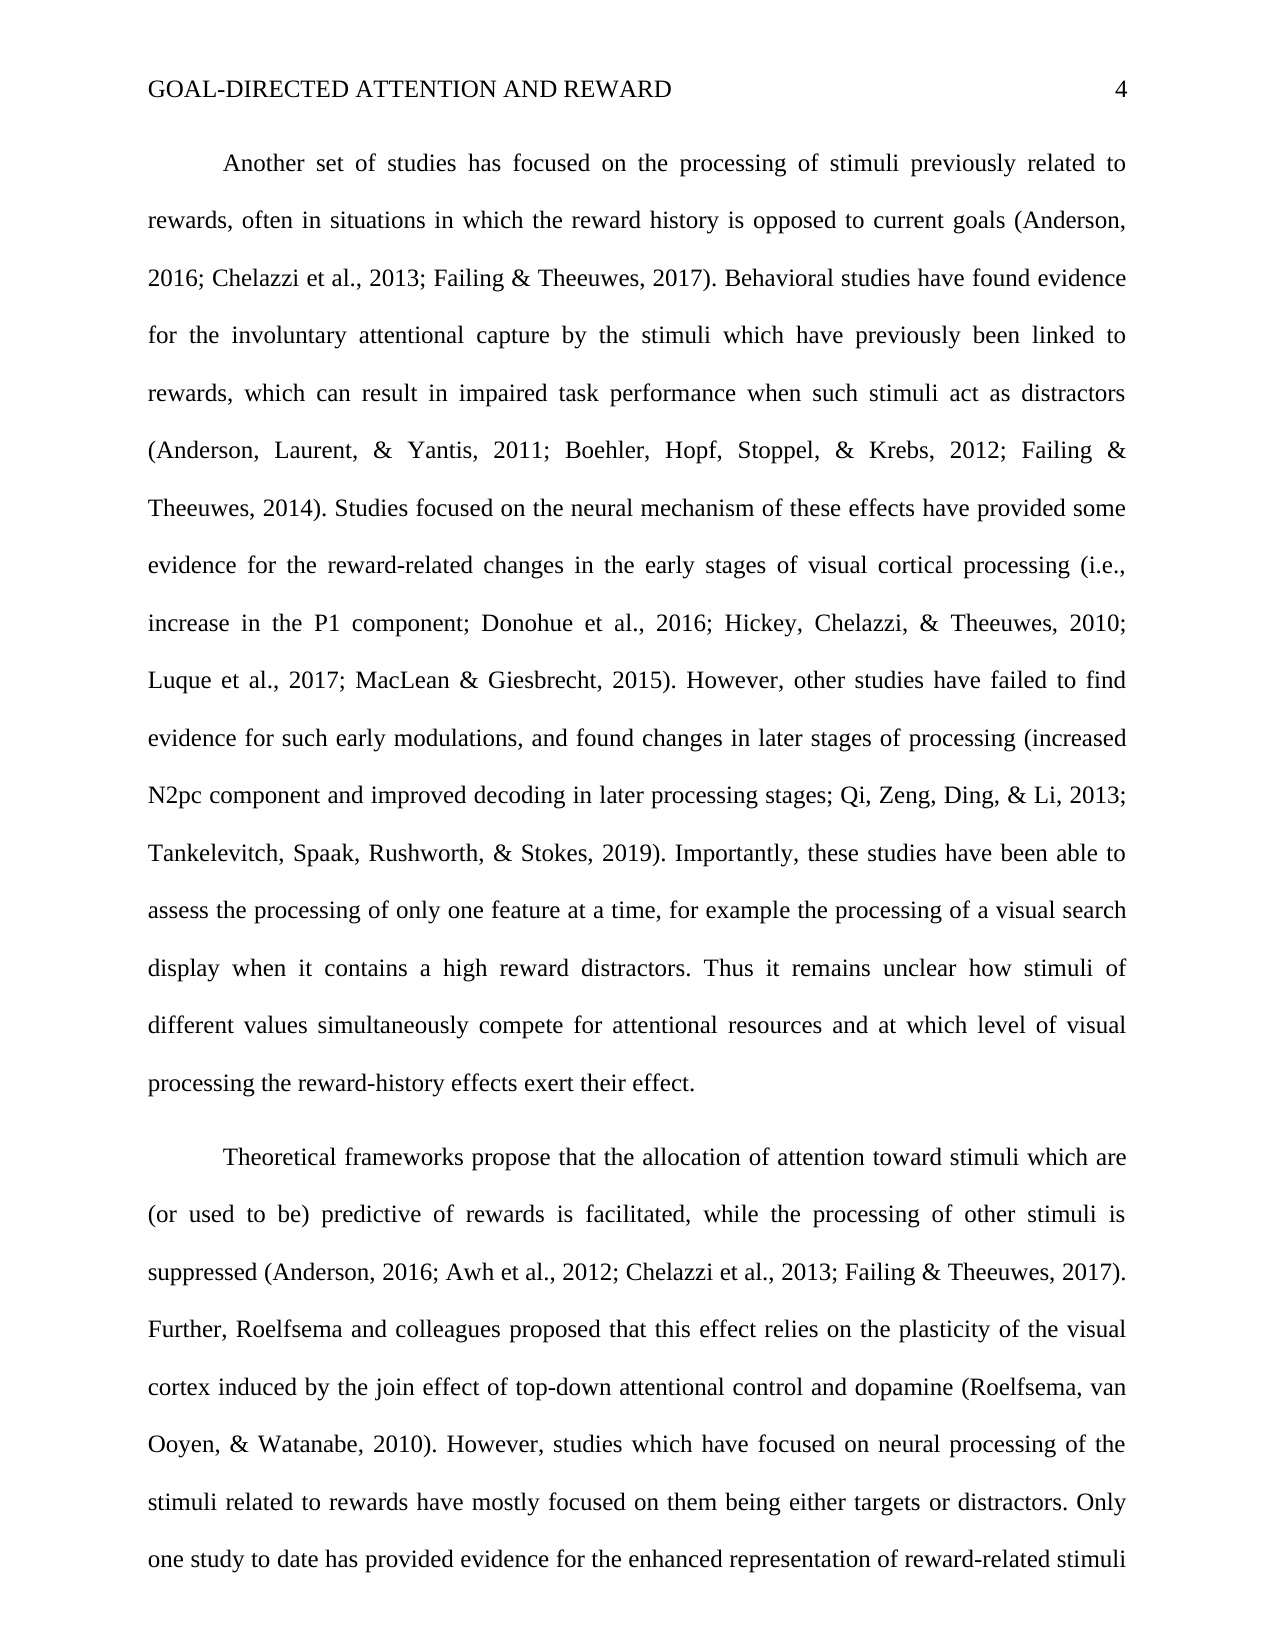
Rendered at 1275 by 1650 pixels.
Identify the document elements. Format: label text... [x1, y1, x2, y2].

text Another set of studies has focused on the processing of stimuli previously related to rewards, often in situations in which the reward history is opposed to current goals (Anderson, 2016; Chelazzi et al., 2013; Failing & Theeuwes, 2017). Behavioral studies have found evidence for the involuntary attentional capture by the stimuli which have previously been linked to rewards, which can result in impaired task performance when such stimuli act as distractors (Anderson, Laurent, & Yantis, 2011; Boehler, Hopf, Stoppel, & Krebs, 2012; Failing & Theeuwes, 2014). Studies focused on the neural mechanism of these effects have provided some evidence for the reward-related changes in the early stages of visual cortical processing (i.e., increase in the P1 component; Donohue et al., 2016; Hickey, Chelazzi, & Theeuwes, 2010; Luque et al., 2017; MacLean & Giesbrecht, 2015). However, other studies have failed to find evidence for such early modulations, and found changes in later stages of processing (increased N2pc component and improved decoding in later processing stages; Qi, Zeng, Ding, & Li, 2013; Tankelevitch, Spaak, Rushworth, & Stokes, 2019). Importantly, these studies have been able to assess the processing of only one feature at a time, for example the processing of a visual search display when it contains a high reward distractors. Thus it remains unclear how stimuli of different values simultaneously compete for attentional resources and at which level of visual processing the reward-history effects exert their effect. [148, 148, 1127, 1096]
text Theoretical frameworks propose that the allocation of attention toward stimuli which are (or used to be) predictive of rewards is facilitated, while the processing of other stimuli is suppressed (Anderson, 2016; Awh et al., 2012; Chelazzi et al., 2013; Failing & Theeuwes, 2017). Further, Roelfsema and colleagues proposed that this effect relies on the plasticity of the visual cortex induced by the join effect of top-down attentional control and dopamine (Roelfsema, van Ooyen, & Watanabe, 2010). However, studies which have focused on neural processing of the stimuli related to rewards have mostly focused on them being either targets or distractors. Only one study to date has provided evidence for the enhanced representation of reward-related stimuli [148, 1142, 1127, 1573]
